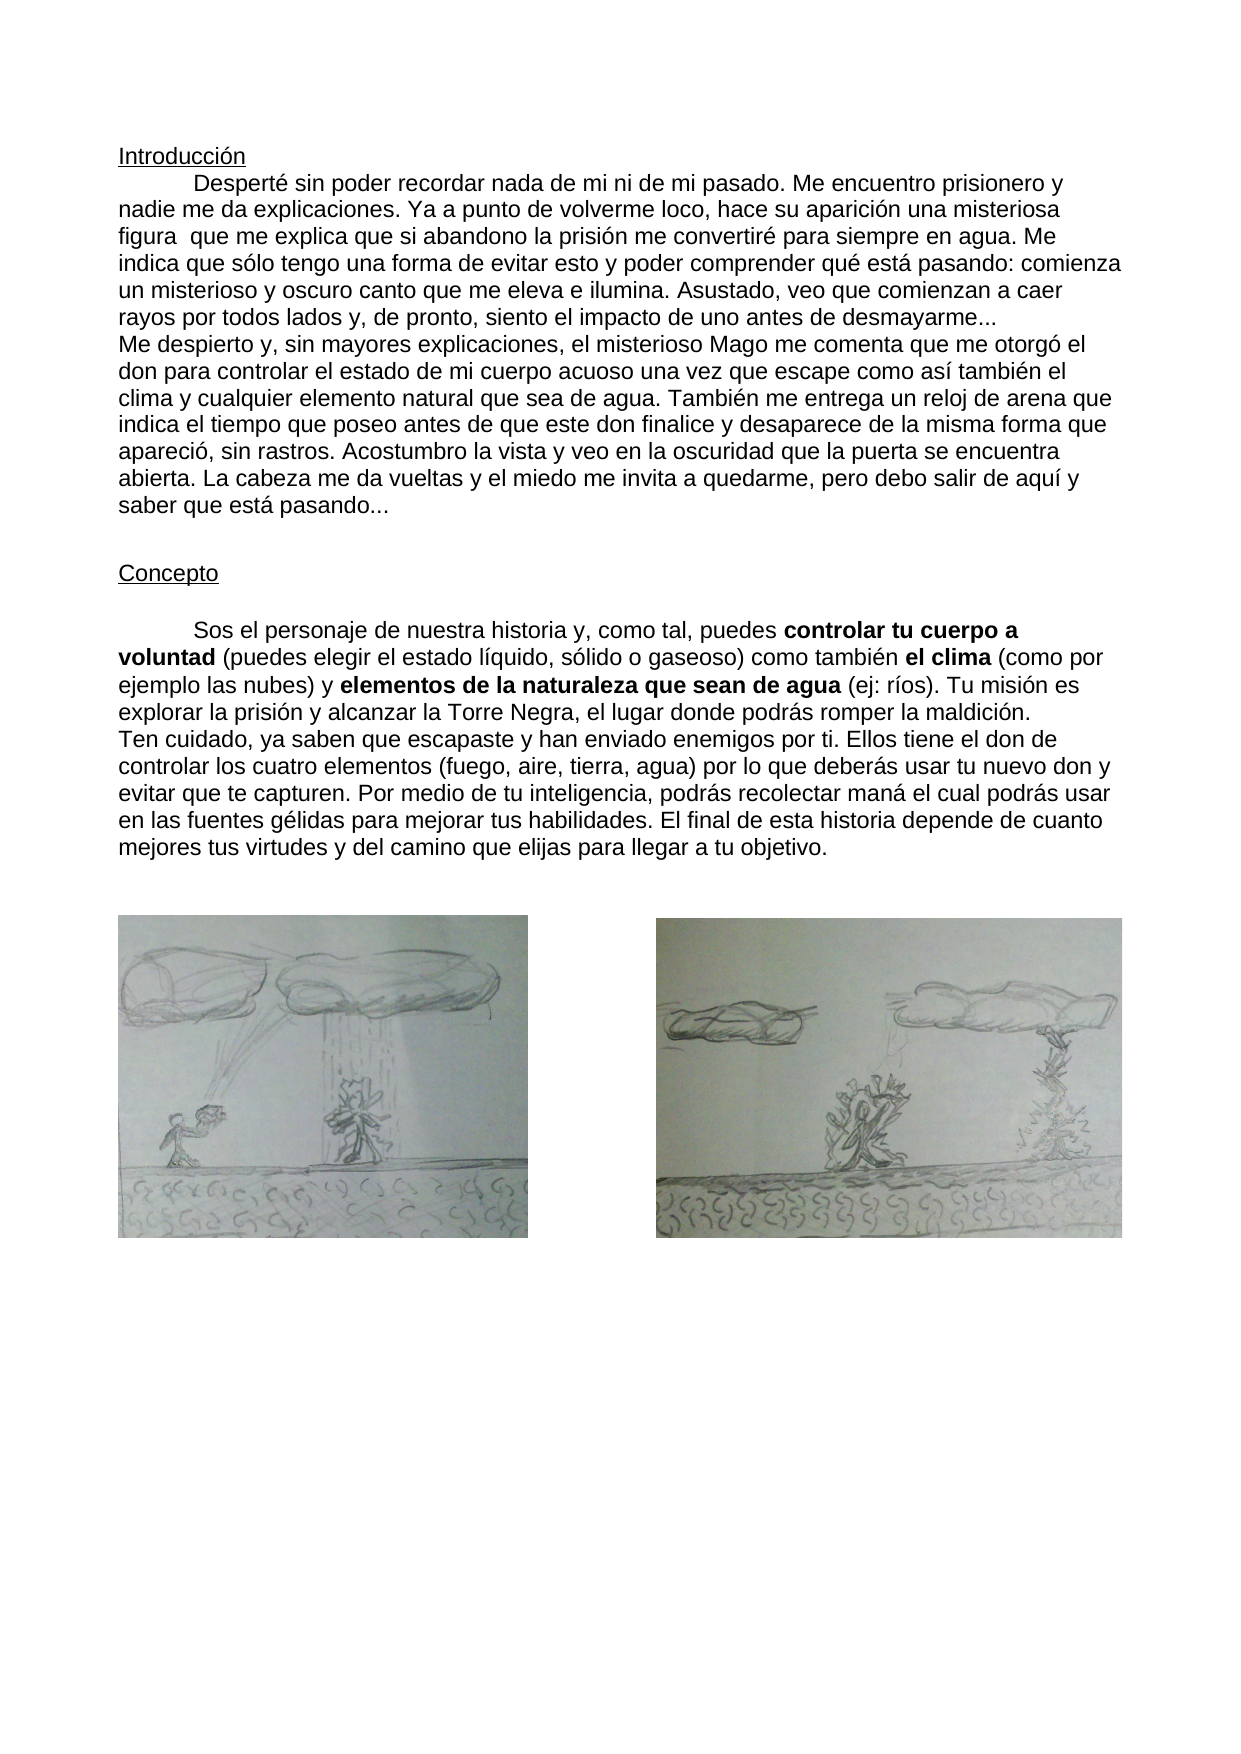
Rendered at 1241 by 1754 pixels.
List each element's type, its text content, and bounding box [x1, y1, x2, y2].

text Introducción [118, 142, 1122, 169]
text Concepto [118, 560, 1122, 587]
picture [656, 918, 1123, 1238]
text Me despierto y, sin mayores explicaciones, el misterioso Mago me comenta que me otorgó el don para controlar el estado de mi cuerpo acuoso una vez que escape como así también el clima y cualquier elemento natural que sea de agua. También me entrega un reloj de arena que indica el tiempo que poseo antes de que este don finalice y desaparece de la misma forma que apareció, sin rastros. Acostumbro la vista y veo en la oscuridad que la puerta se encuentra abierta. La cabeza me da vueltas y el miedo me invita a quedarme, pero debo salir de aquí y saber que está pasando... [118, 330, 1122, 547]
text Ten cuidado, ya saben que escapaste y han enviado enemigos por ti. Ellos tiene el don de controlar los cuatro elementos (fuego, aire, tierra, agua) por lo que deberás usar tu nuevo don y evitar que te capturen. Por medio de tu inteligencia, podrás recolectar maná el cual podrás usar en las fuentes gélidas para mejorar tus habilidades. El final de esta historia depende de cuanto mejores tus virtudes y del camino que elijas para llegar a tu objetivo. [118, 725, 1122, 860]
text Desperté sin poder recordar nada de mi ni de mi pasado. Me encuentro prisionero y nadie me da explicaciones. Ya a punto de volverme loco, hace su aparición una misteriosa figura que me explica que si abandono la prisión me convertiré para siempre en agua. Me indica que sólo tengo una forma de evitar esto y poder comprender qué está pasando: comienza un misterioso y oscuro canto que me eleva e ilumina. Asustado, veo que comienzan a caer rayos por todos lados y, de pronto, siento el impacto de uno antes de desmayarme... [118, 169, 1122, 330]
text Sos el personaje de nuestra historia y, como tal, puedes controlar tu cuerpo a voluntad (puedes elegir el estado líquido, sólido o gaseoso) como también el clima (como por ejemplo las nubes) y elementos de la naturaleza que sean de agua (ej: ríos). Tu misión es explorar la prisión y alcanzar la Torre Negra, el lugar donde podrás romper la maldición. [118, 616, 1122, 725]
picture [118, 915, 528, 1238]
